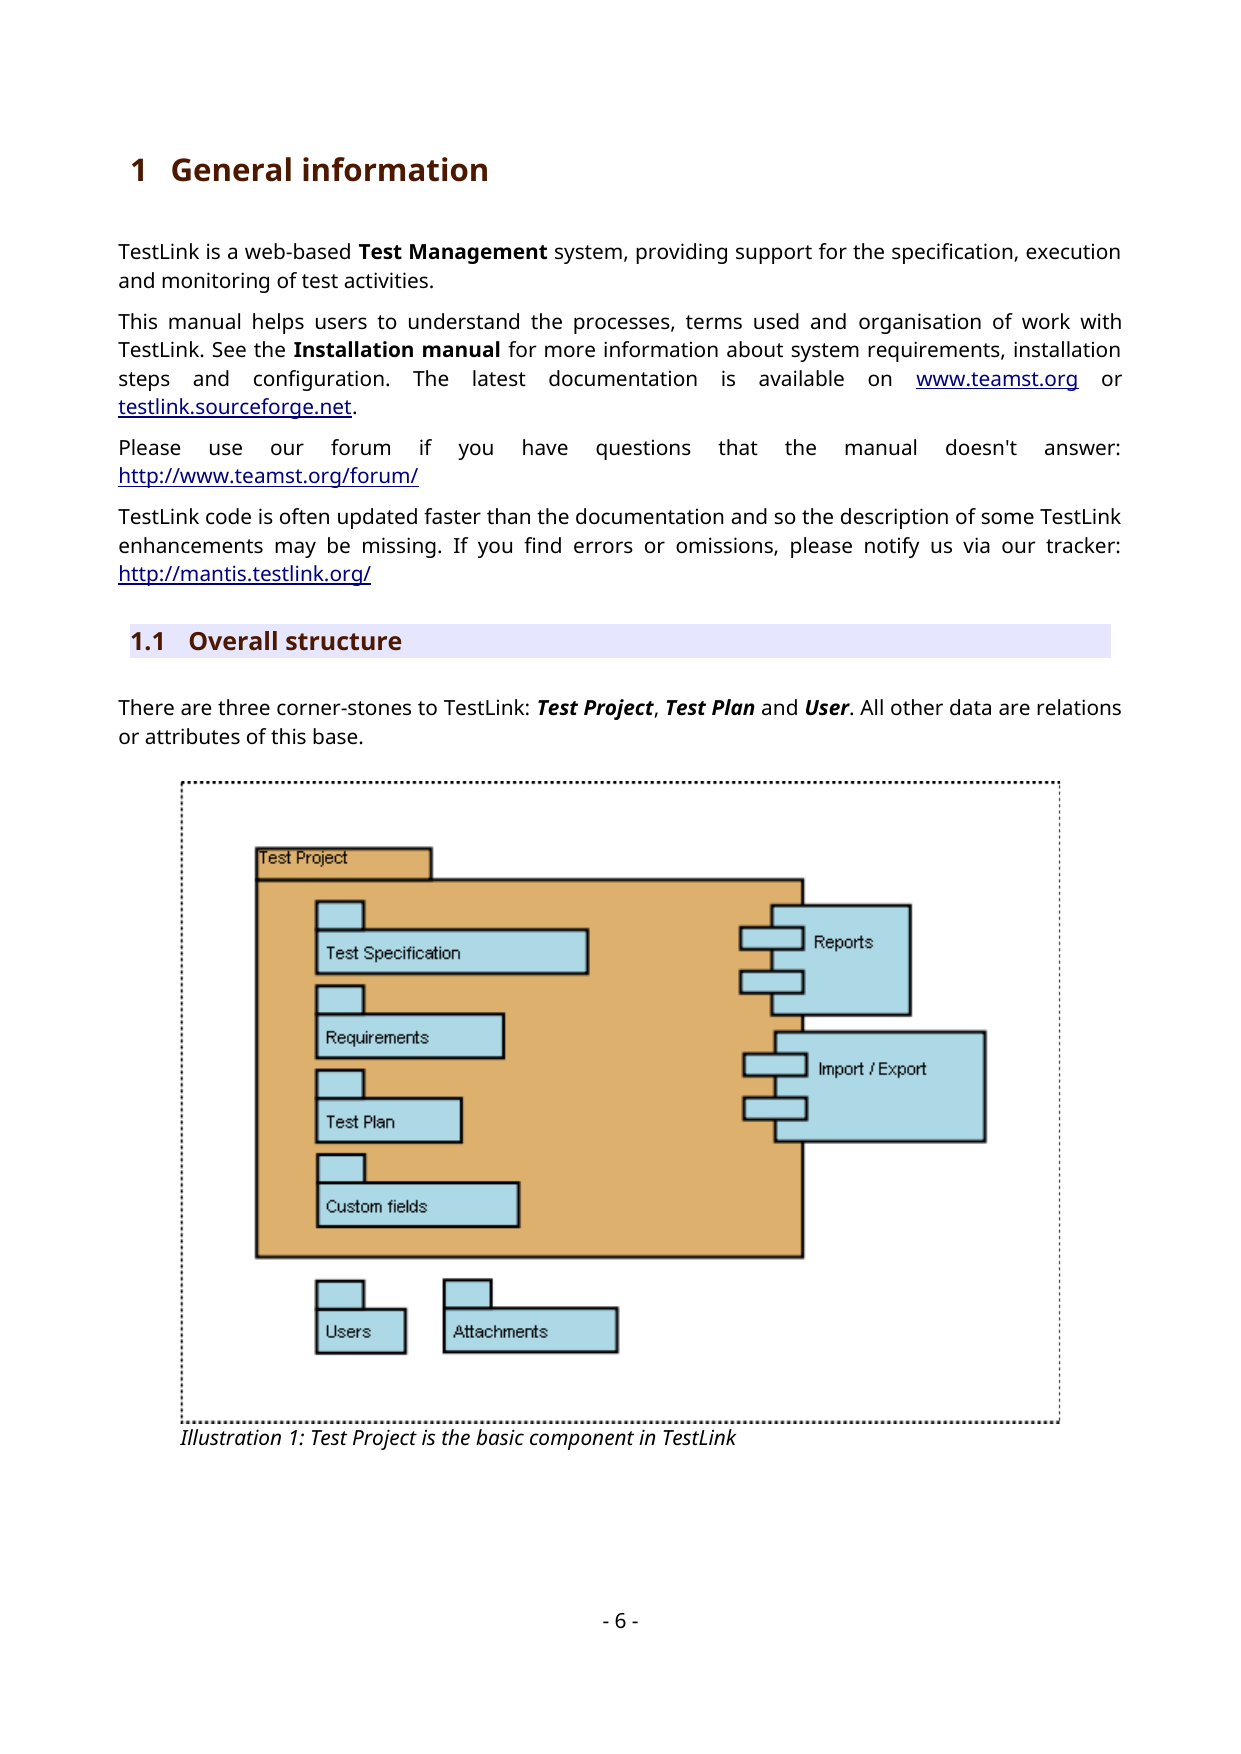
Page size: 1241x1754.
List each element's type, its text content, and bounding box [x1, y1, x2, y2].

subtitle Overall structure [130, 624, 1111, 658]
picture [180, 781, 1061, 1424]
text Please use our forum if you have questions that the manual doesn't answer: http://www.teamst.org/forum/ [118, 433, 1122, 490]
text TestLink is a web-based Test Management system, providing support for the specification, execution and monitoring of test activities. [118, 237, 1122, 294]
text This manual helps users to understand the processes, terms used and organisation of work with TestLink. See the Installation manual for more information about system requirements, installation steps and configuration. The latest documentation is available on www.teamst.org or testlink.sourceforge.net. [118, 307, 1122, 421]
text There are three corner-stones to TestLink: Test Project, Test Plan and User. All other data are relations or attributes of this base. [118, 693, 1122, 750]
text Illustration 1: Test Project is the basic component in TestLink [180, 1424, 1060, 1452]
text TestLink code is often updated faster than the documentation and so the description of some TestLink enhancements may be missing. If you find errors or omissions, please notify us via our tracker: http://mantis.testlink.org/ [118, 502, 1122, 588]
subtitle General information [130, 148, 1111, 190]
